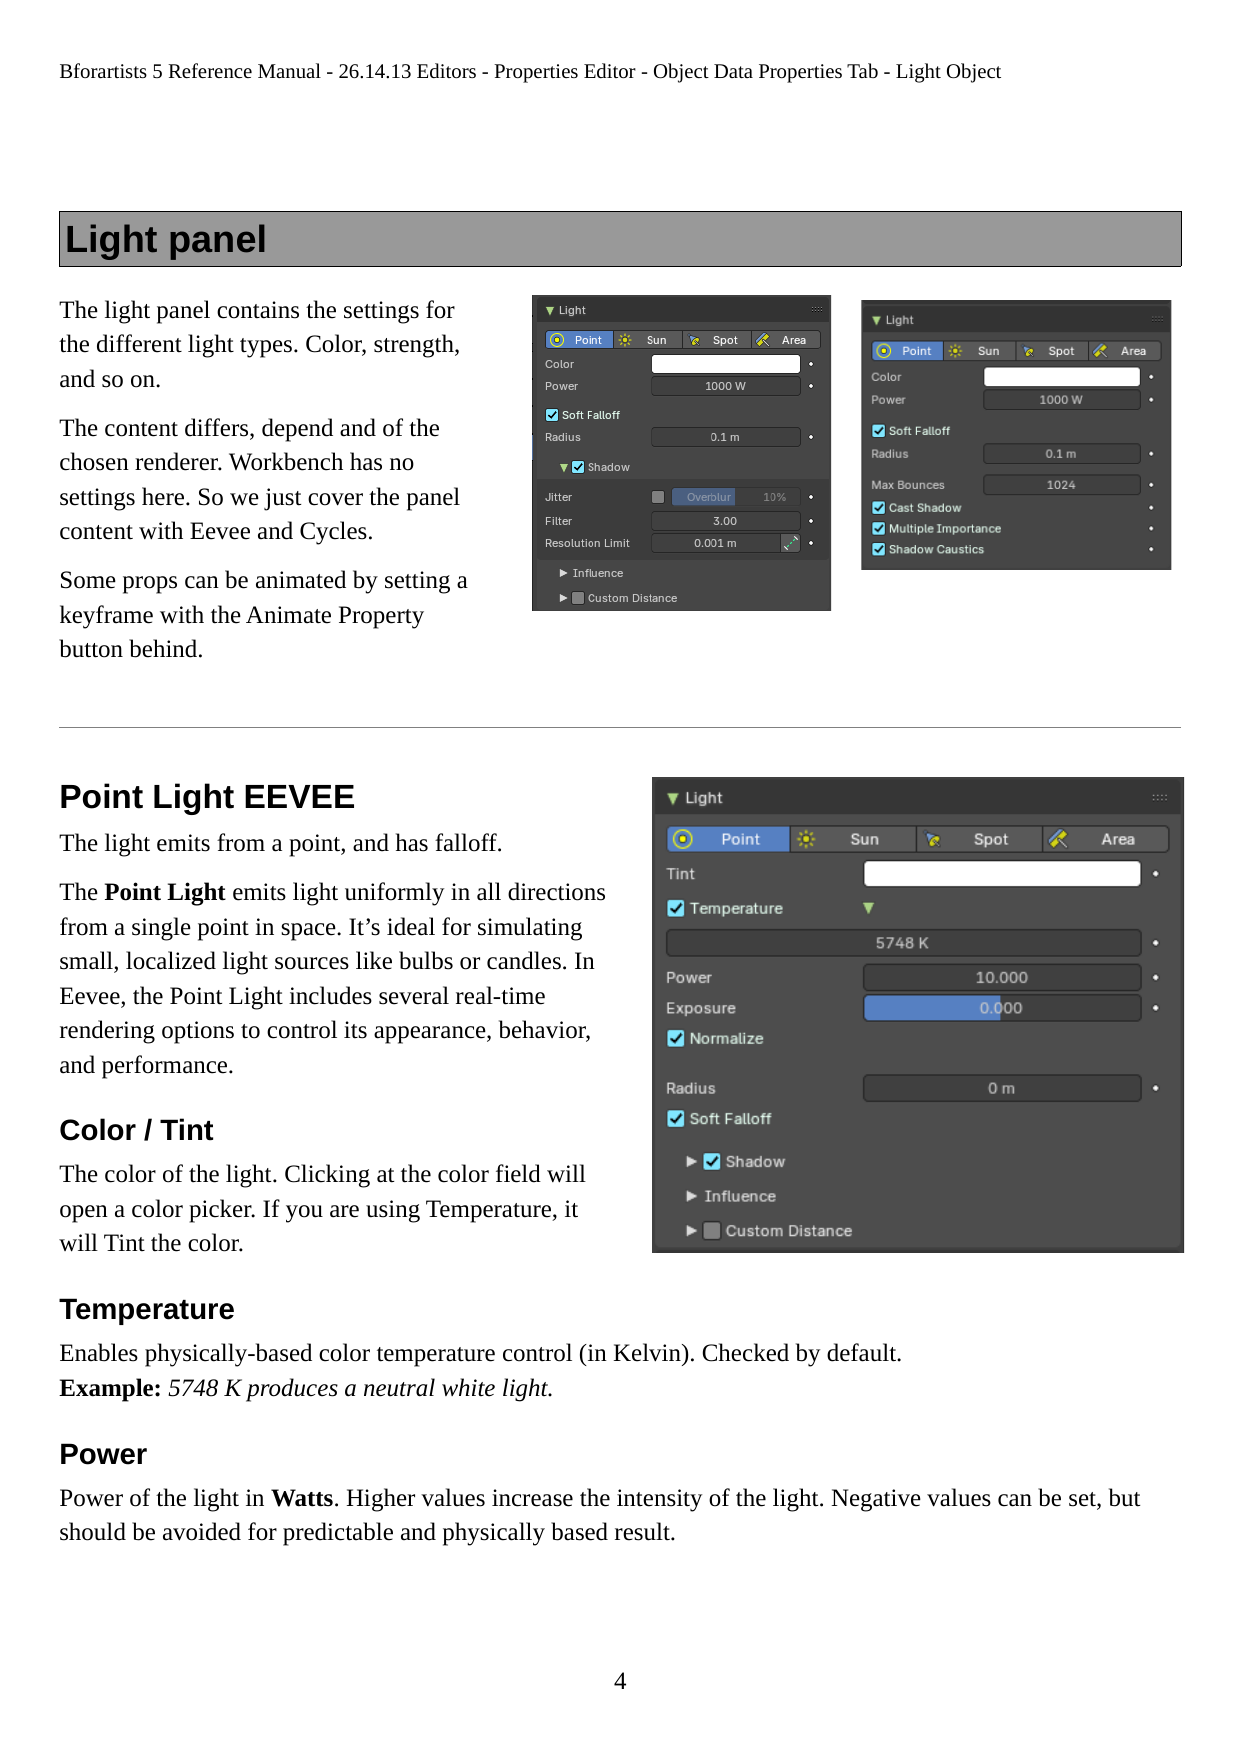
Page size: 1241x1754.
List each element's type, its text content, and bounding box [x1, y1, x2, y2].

subtitle Power [59, 1437, 1181, 1470]
table_header Light panel [60, 212, 1181, 266]
text The Point Light emits light uniformly in all directions from a single point in space. It’s ideal for simulating small, localized light sources like bulbs or candles. In Eevee, the Point Light includes several real-time rendering options to control its appearance, behavior, and performance. [59, 877, 652, 1078]
picture [861, 300, 1172, 570]
text [832, 413, 861, 545]
subtitle Temperature [59, 1292, 1181, 1326]
text Enables physically-based color temperature control (in Kelvin). Checked by default. Example: 5748 K produces a neutral white light. [59, 1338, 1181, 1402]
picture [652, 777, 1185, 1253]
text [832, 295, 1181, 392]
subtitle Color / Tint [59, 1113, 652, 1147]
text Some props can be animated by setting a keyframe with the Animate Property button behind. [59, 565, 1181, 663]
text The content differs, depend and of the chosen renderer. Workbench has no settings here. So we just cover the panel content with Eevee and Cycles. [59, 413, 532, 545]
text The light emits from a point, and has falloff. [59, 828, 652, 857]
text The color of the light. Clicking at the color field will open a color picker. If you are using Temperature, it will Tint the color. [59, 1159, 1181, 1257]
subtitle Point Light EEVEE [59, 777, 652, 816]
text Power of the light in Watts. Higher values increase the intensity of the light. Negative values can be set, but should be avoided for predictable and physically based result. [59, 1483, 1181, 1546]
picture [532, 295, 832, 611]
text The light panel contains the settings for the different light types. Color, strength, and so on. [59, 295, 532, 392]
